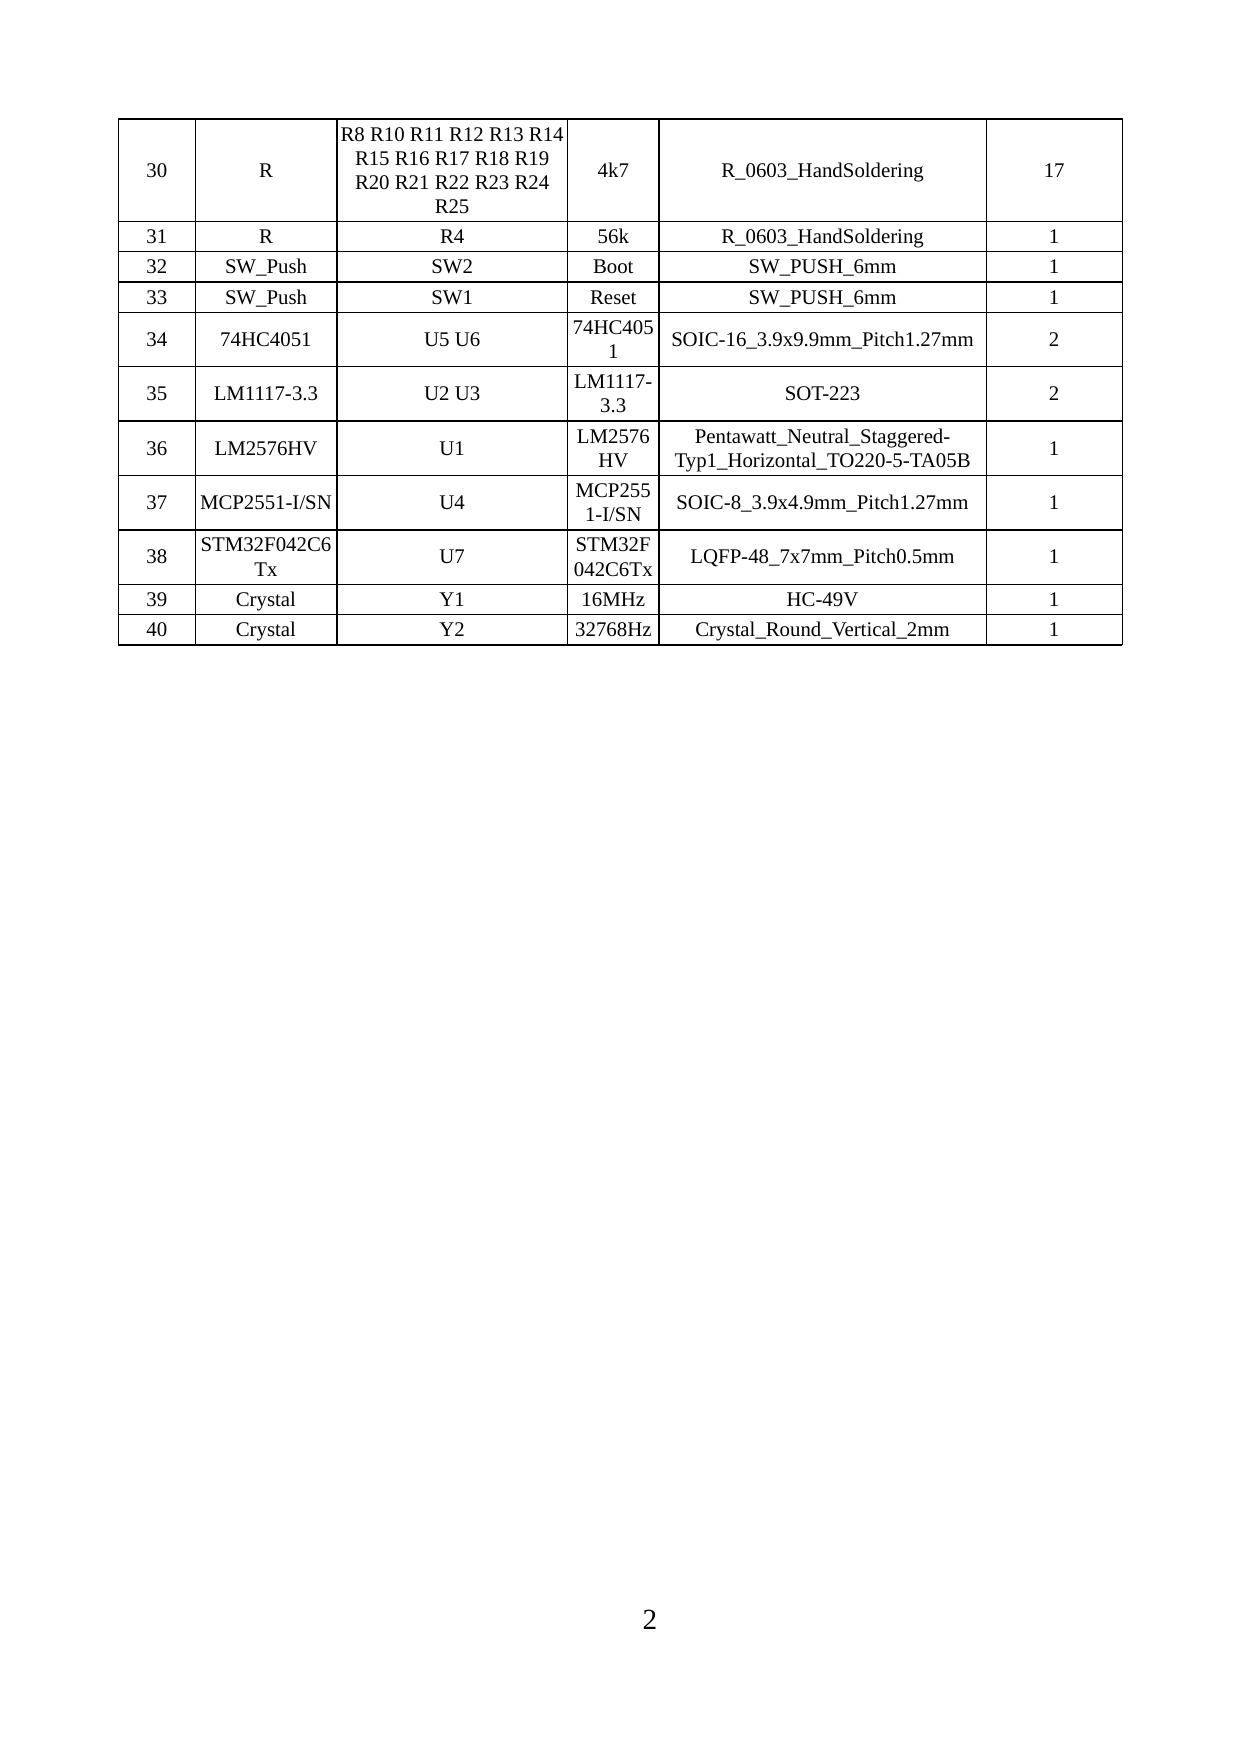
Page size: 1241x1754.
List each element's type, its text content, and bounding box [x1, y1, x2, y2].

table_cell 1 [987, 222, 1122, 251]
table_cell HC-49V [660, 585, 986, 614]
table_cell SW2 [338, 252, 567, 281]
table_cell 1 [987, 422, 1122, 475]
table_cell LM1117-3.3 [196, 367, 336, 420]
table_cell SOT-223 [660, 367, 986, 420]
table_cell R_0603_HandSoldering [660, 222, 986, 251]
table_cell 1 [987, 585, 1122, 614]
table_cell SOIC-8_3.9x4.9mm_Pitch1.27mm [660, 476, 986, 529]
table_cell MCP2551-I/SN [568, 476, 658, 529]
table_cell 35 [119, 367, 195, 420]
table_cell Y1 [338, 585, 567, 614]
table_cell 33 [119, 283, 195, 312]
table_cell 30 [119, 120, 195, 221]
table_cell STM32F042C6Tx [568, 531, 658, 583]
table_cell R [196, 120, 336, 221]
table_cell 74HC4051 [568, 313, 658, 366]
table_cell LQFP-48_7x7mm_Pitch0.5mm [660, 531, 986, 583]
table_cell R8 R10 R11 R12 R13 R14 R15 R16 R17 R18 R19 R20 R21 R22 R23 R24 R25 [338, 120, 567, 221]
table_cell Reset [568, 283, 658, 312]
table_cell 2 [987, 367, 1122, 420]
table_cell 32 [119, 252, 195, 281]
table_cell 32768Hz [568, 615, 658, 644]
table_cell 2 [987, 313, 1122, 366]
table_cell 40 [119, 615, 195, 644]
table_cell LM2576HV [196, 422, 336, 475]
table_cell SW_PUSH_6mm [660, 283, 986, 312]
table_cell SW_Push [196, 283, 336, 312]
table_cell 16MHz [568, 585, 658, 614]
table_cell U4 [338, 476, 567, 529]
table_cell SOIC-16_3.9x9.9mm_Pitch1.27mm [660, 313, 986, 366]
table_cell Pentawatt_Neutral_Staggered-Typ1_Horizontal_TO220-5-TA05B [660, 422, 986, 475]
table_cell STM32F042C6Tx [196, 531, 336, 583]
table_cell Crystal [196, 585, 336, 614]
table_cell U1 [338, 422, 567, 475]
table_cell 1 [987, 252, 1122, 281]
table_cell MCP2551-I/SN [196, 476, 336, 529]
table_cell SW_PUSH_6mm [660, 252, 986, 281]
table_cell Y2 [338, 615, 567, 644]
table_cell 1 [987, 531, 1122, 583]
table_cell SW1 [338, 283, 567, 312]
table_cell R [196, 222, 336, 251]
table_cell Boot [568, 252, 658, 281]
table_cell Crystal_Round_Vertical_2mm [660, 615, 986, 644]
table_cell 17 [987, 120, 1122, 221]
table_cell 39 [119, 585, 195, 614]
table_cell 38 [119, 531, 195, 583]
table_cell R_0603_HandSoldering [660, 120, 986, 221]
table_cell U5 U6 [338, 313, 567, 366]
table_cell 1 [987, 283, 1122, 312]
table_cell 74HC4051 [196, 313, 336, 366]
table_cell LM2576HV [568, 422, 658, 475]
table_cell 31 [119, 222, 195, 251]
table_cell 1 [987, 615, 1122, 644]
table_cell R4 [338, 222, 567, 251]
table_cell 34 [119, 313, 195, 366]
table_cell 1 [987, 476, 1122, 529]
table_cell 4k7 [568, 120, 658, 221]
table_cell 36 [119, 422, 195, 475]
table_cell SW_Push [196, 252, 336, 281]
table_cell U7 [338, 531, 567, 583]
table_cell 37 [119, 476, 195, 529]
table_cell LM1117-3.3 [568, 367, 658, 420]
table_cell Crystal [196, 615, 336, 644]
table_cell U2 U3 [338, 367, 567, 420]
table_cell 56k [568, 222, 658, 251]
